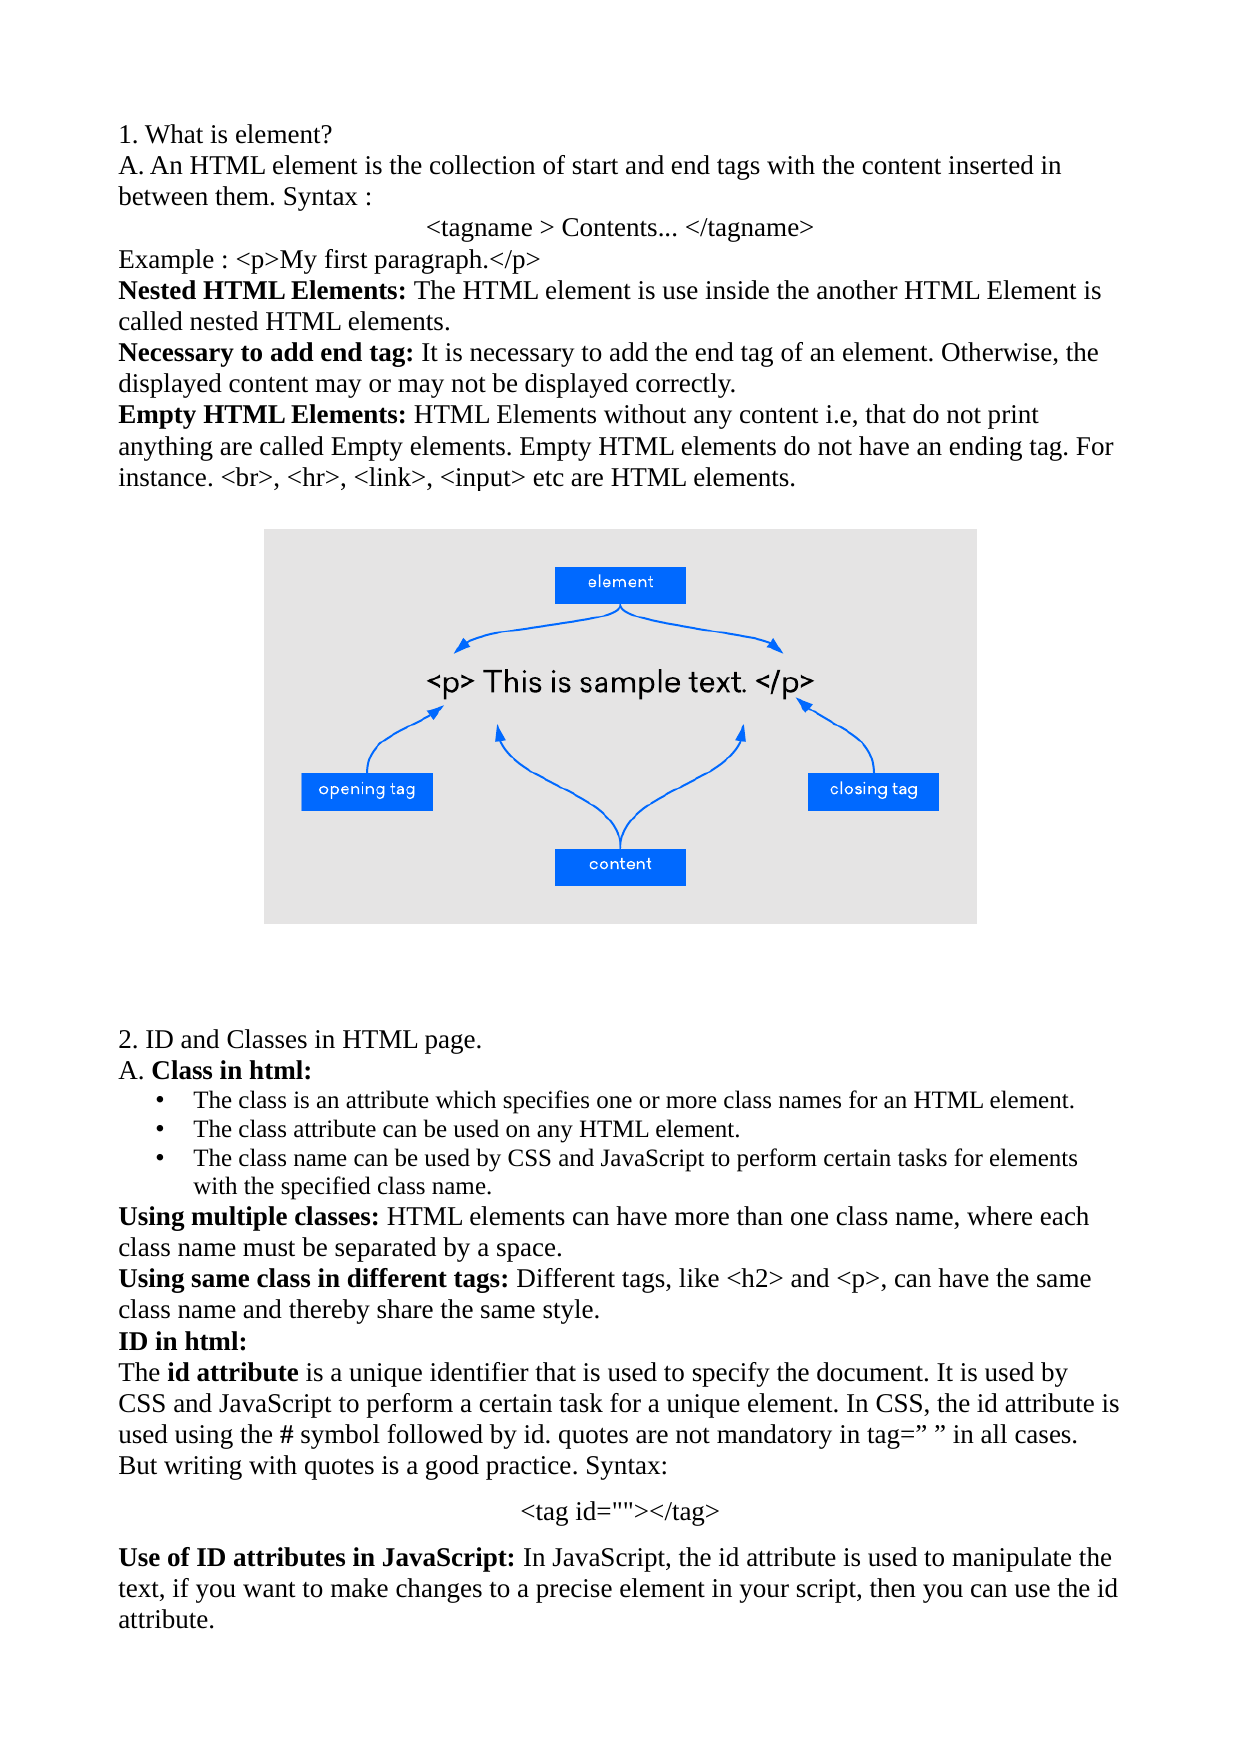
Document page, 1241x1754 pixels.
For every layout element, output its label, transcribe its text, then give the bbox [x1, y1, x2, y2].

text ID in html: [118, 1325, 1122, 1356]
text 2. ID and Classes in HTML page. [118, 1023, 1122, 1054]
text Example : <p>My first paragraph.</p> [118, 243, 1122, 274]
text <tagname > Contents... </tagname> [118, 212, 1122, 243]
text A. Class in html: [118, 1054, 1122, 1085]
text Necessary to add end tag: It is necessary to add the end tag of an element. Otherwise, the displayed content may or may not be displayed correctly. [118, 336, 1122, 398]
text 1. What is element? [118, 118, 1122, 149]
text <tag id=""></tag> [118, 1495, 1122, 1526]
text Nested HTML Elements: The HTML element is use inside the another HTML Element is called nested HTML elements. [118, 274, 1122, 336]
text A. An HTML element is the collection of start and end tags with the content inserted in between them. Syntax : [118, 149, 1122, 212]
text Using multiple classes: HTML elements can have more than one class name, where each class name must be separated by a space. [118, 1200, 1122, 1262]
text Using same class in different tags: Different tags, like <h2> and <p>, can have the same class name and thereby share the same style. [118, 1262, 1122, 1325]
text Use of ID attributes in JavaScript: In JavaScript, the id attribute is used to manipulate the text, if you want to make changes to a precise element in your script, then you can use the id attribute. [118, 1541, 1122, 1634]
text Empty HTML Elements: HTML Elements without any content i.e, that do not print anything are called Empty elements. Empty HTML elements do not have an ending tag. For instance. <br>, <hr>, <link>, <input> etc are HTML elements. [118, 398, 1122, 492]
picture [226, 491, 1014, 961]
text The id attribute is a unique identifier that is used to specify the document. It is used by CSS and JavaScript to perform a certain task for a unique element. In CSS, the id attribute is used using the # symbol followed by id. quotes are not mandatory in tag=” ” in all cases. But writing with quotes is a good practice. Syntax: [118, 1356, 1122, 1481]
list The class name can be used by CSS and JavaScript to perform certain tasks for elements with the specified class name. [156, 1143, 1122, 1200]
list The class attribute can be used on any HTML element. [156, 1114, 1122, 1143]
list The class is an attribute which specifies one or more class names for an HTML element. [156, 1085, 1122, 1114]
